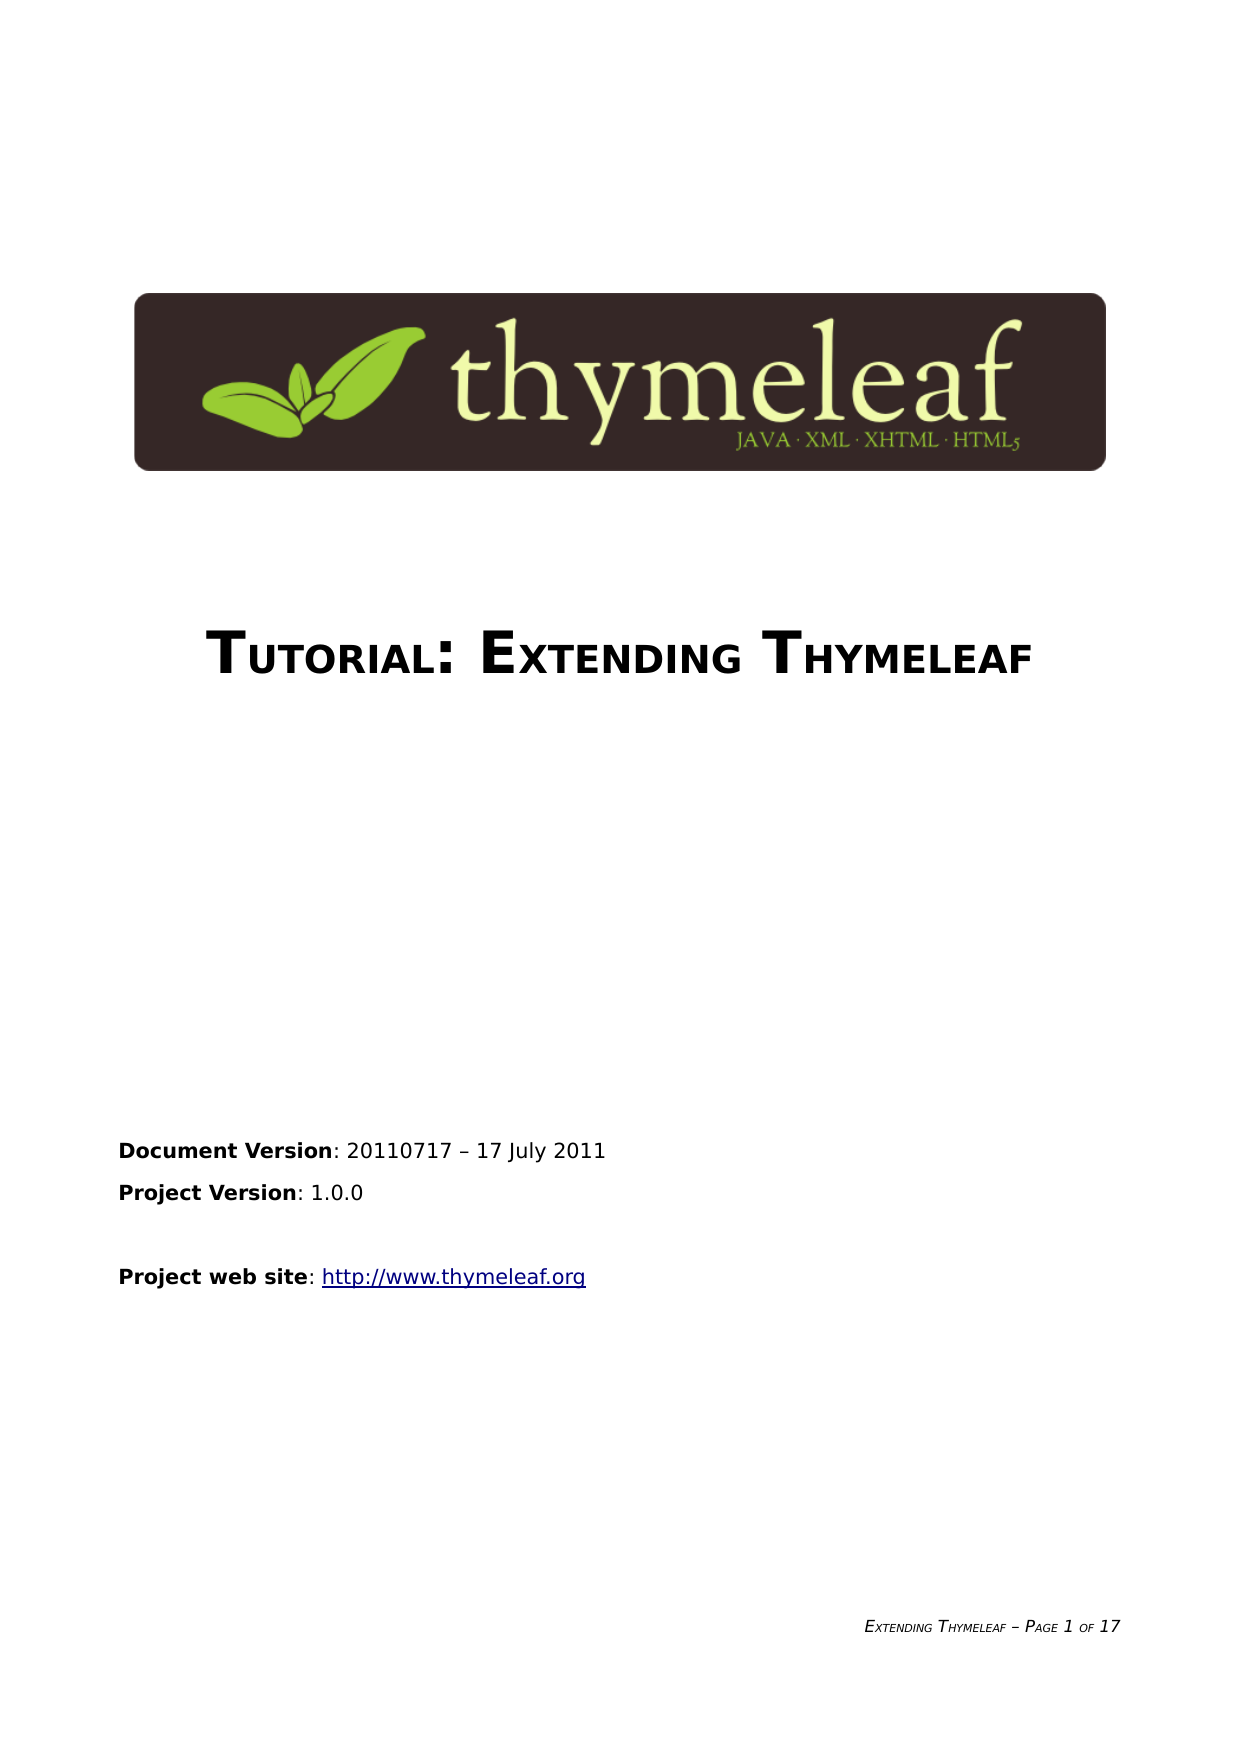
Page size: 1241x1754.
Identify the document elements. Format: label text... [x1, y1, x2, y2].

text Document Version: 20110717 – 17 July 2011 [118, 1139, 1122, 1164]
text Project web site: http://www.thymeleaf.org [118, 1265, 1122, 1289]
title Tutorial: Extending Thymeleaf [118, 620, 1122, 688]
picture [134, 293, 1106, 471]
text Project Version: 1.0.0 [118, 1181, 1122, 1206]
